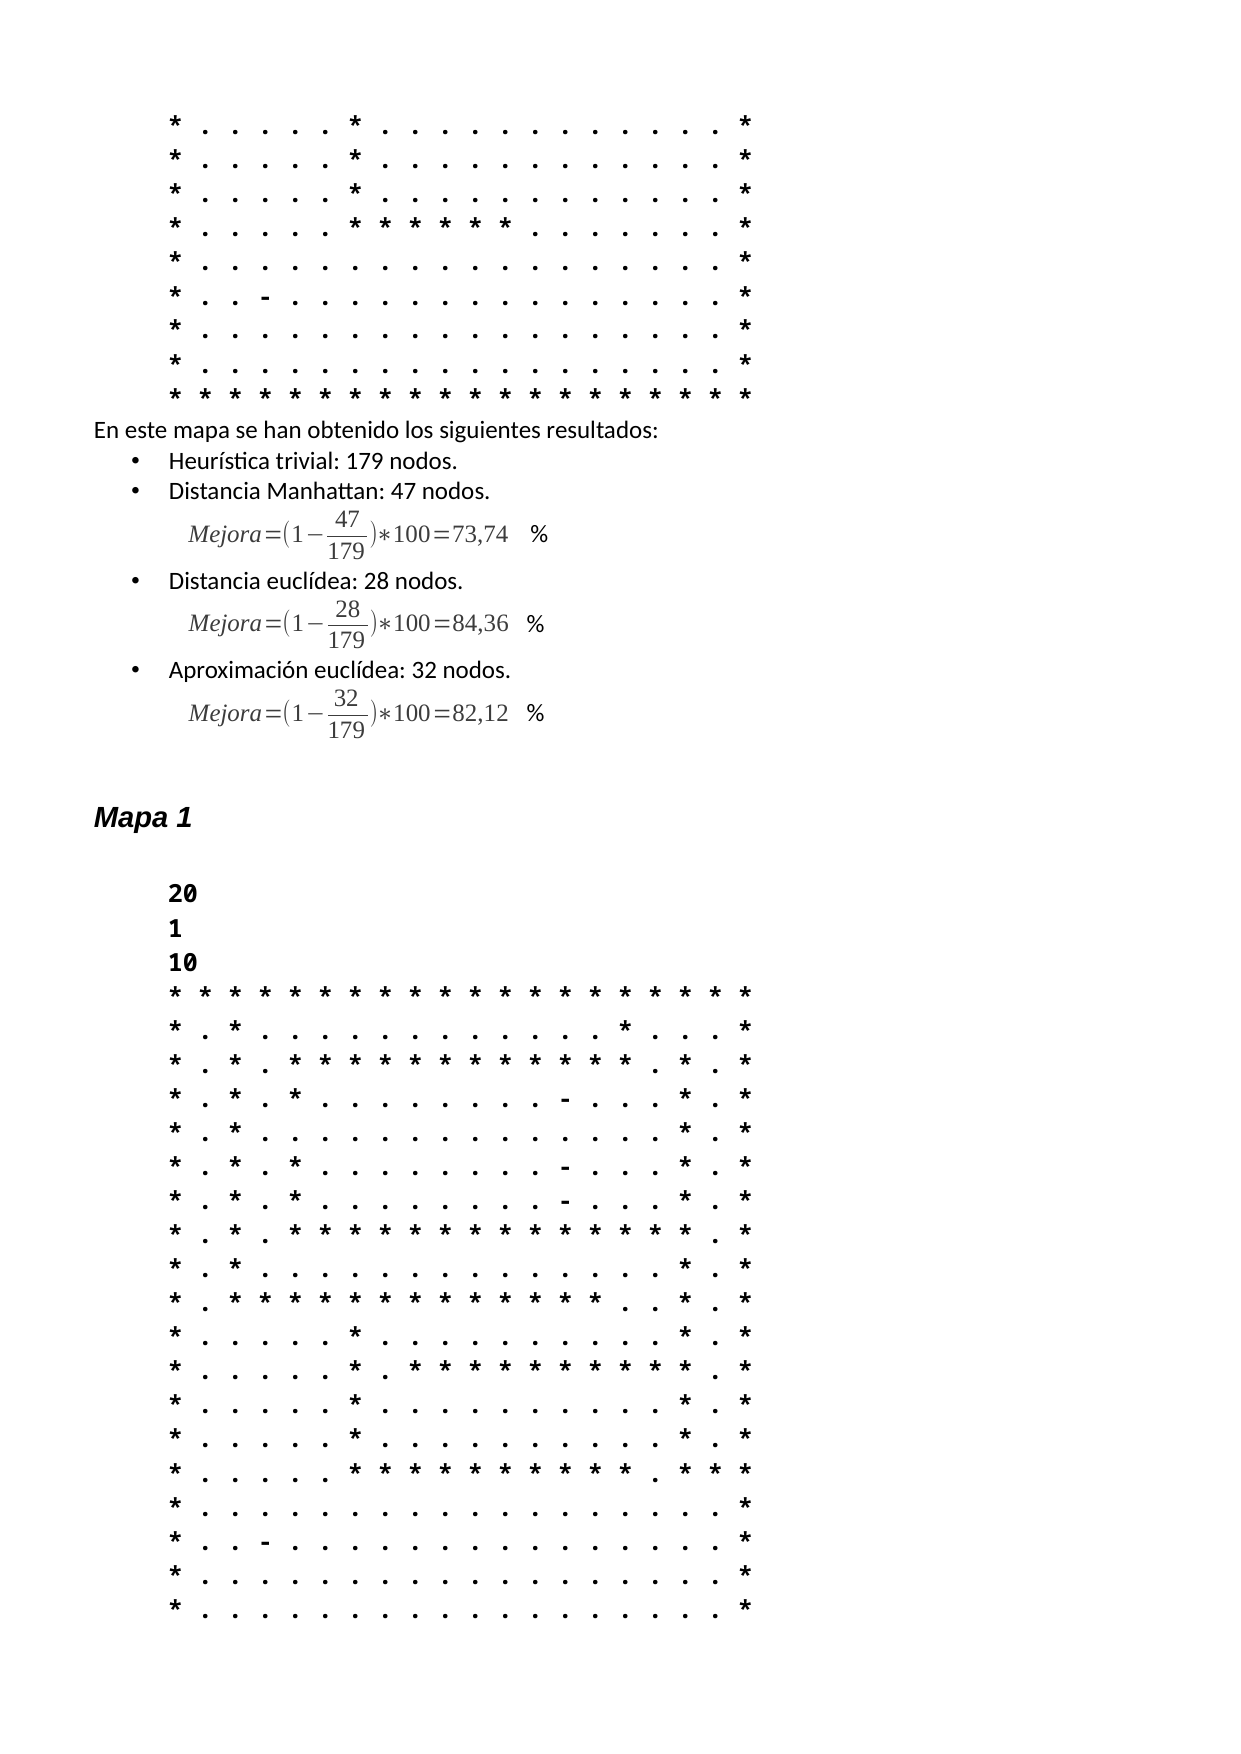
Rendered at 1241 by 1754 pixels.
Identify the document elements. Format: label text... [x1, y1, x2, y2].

text * * * * * * * * * * * * * * * * * * * * [168, 380, 1157, 414]
text * . . . . . * . . . . . . . . . . * . * [168, 1421, 1157, 1455]
text 20 [168, 876, 1157, 910]
text * . * . * * * * * * * * * * * * . * . * [168, 1046, 1157, 1081]
text * . * . . . . . . . . . . . . . . * . * [168, 1114, 1157, 1149]
text * . . - . . . . . . . . . . . . . . . * [168, 278, 1157, 312]
text * * * * * * * * * * * * * * * * * * * * [168, 978, 1157, 1012]
text * . . . . . * . . . . . . . . . . * . * [168, 1387, 1157, 1421]
text * . . . . . * . * * * * * * * * * * . * [168, 1353, 1157, 1387]
text * . * . * . . . . . . . . - . . . * . * [168, 1081, 1157, 1114]
text * . . . . . . . . . . . . . . . . . . * [168, 1489, 1157, 1523]
text * . . . . . . . . . . . . . . . . . . * [168, 244, 1157, 278]
text 1 [168, 910, 1157, 944]
text * . . - . . . . . . . . . . . . . . . * [168, 1523, 1157, 1557]
text * . * . * . . . . . . . . - . . . * . * [168, 1183, 1157, 1217]
text * . . . . . * . . . . . . . . . . . . * [168, 108, 1157, 142]
text * . * . * . . . . . . . . - . . . * . * [168, 1149, 1157, 1183]
text * . . . . . . . . . . . . . . . . . . * [168, 312, 1157, 346]
text * . . . . . . . . . . . . . . . . . . * [168, 1557, 1157, 1591]
text * . . . . . * . . . . . . . . . . . . * [168, 176, 1157, 210]
text * . * . . . . . . . . . . . . * . . . * [168, 1012, 1157, 1046]
text * . . . . . * . . . . . . . . . . * . * [168, 1319, 1157, 1353]
text En este mapa se han obtenido los siguientes resultados: [94, 414, 1157, 445]
text * . . . . . * . . . . . . . . . . . . * [168, 142, 1157, 176]
subtitle Mapa 1 [94, 799, 1157, 833]
text * . * . . . . . . . . . . . . . . * . * [168, 1251, 1157, 1285]
text * . . . . . . . . . . . . . . . . . . * [168, 346, 1157, 380]
list Heurística trivial: 179 nodos. [131, 445, 1157, 475]
text * . . . . . * * * * * * * * * * . * * * [168, 1455, 1157, 1489]
list Aproximación euclídea: 32 nodos. % [131, 654, 1157, 744]
text * . * * * * * * * * * * * * * . . * . * [168, 1285, 1157, 1319]
list Distancia euclídea: 28 nodos. % [131, 565, 1157, 654]
text * . . . . . . . . . . . . . . . . . . * [168, 1591, 1157, 1626]
text * . * . * * * * * * * * * * * * * * . * [168, 1217, 1157, 1251]
list Distancia Manhattan: 47 nodos. % [131, 475, 1157, 565]
text 10 [168, 944, 1157, 978]
text * . . . . . * * * * * * . . . . . . . * [168, 210, 1157, 244]
